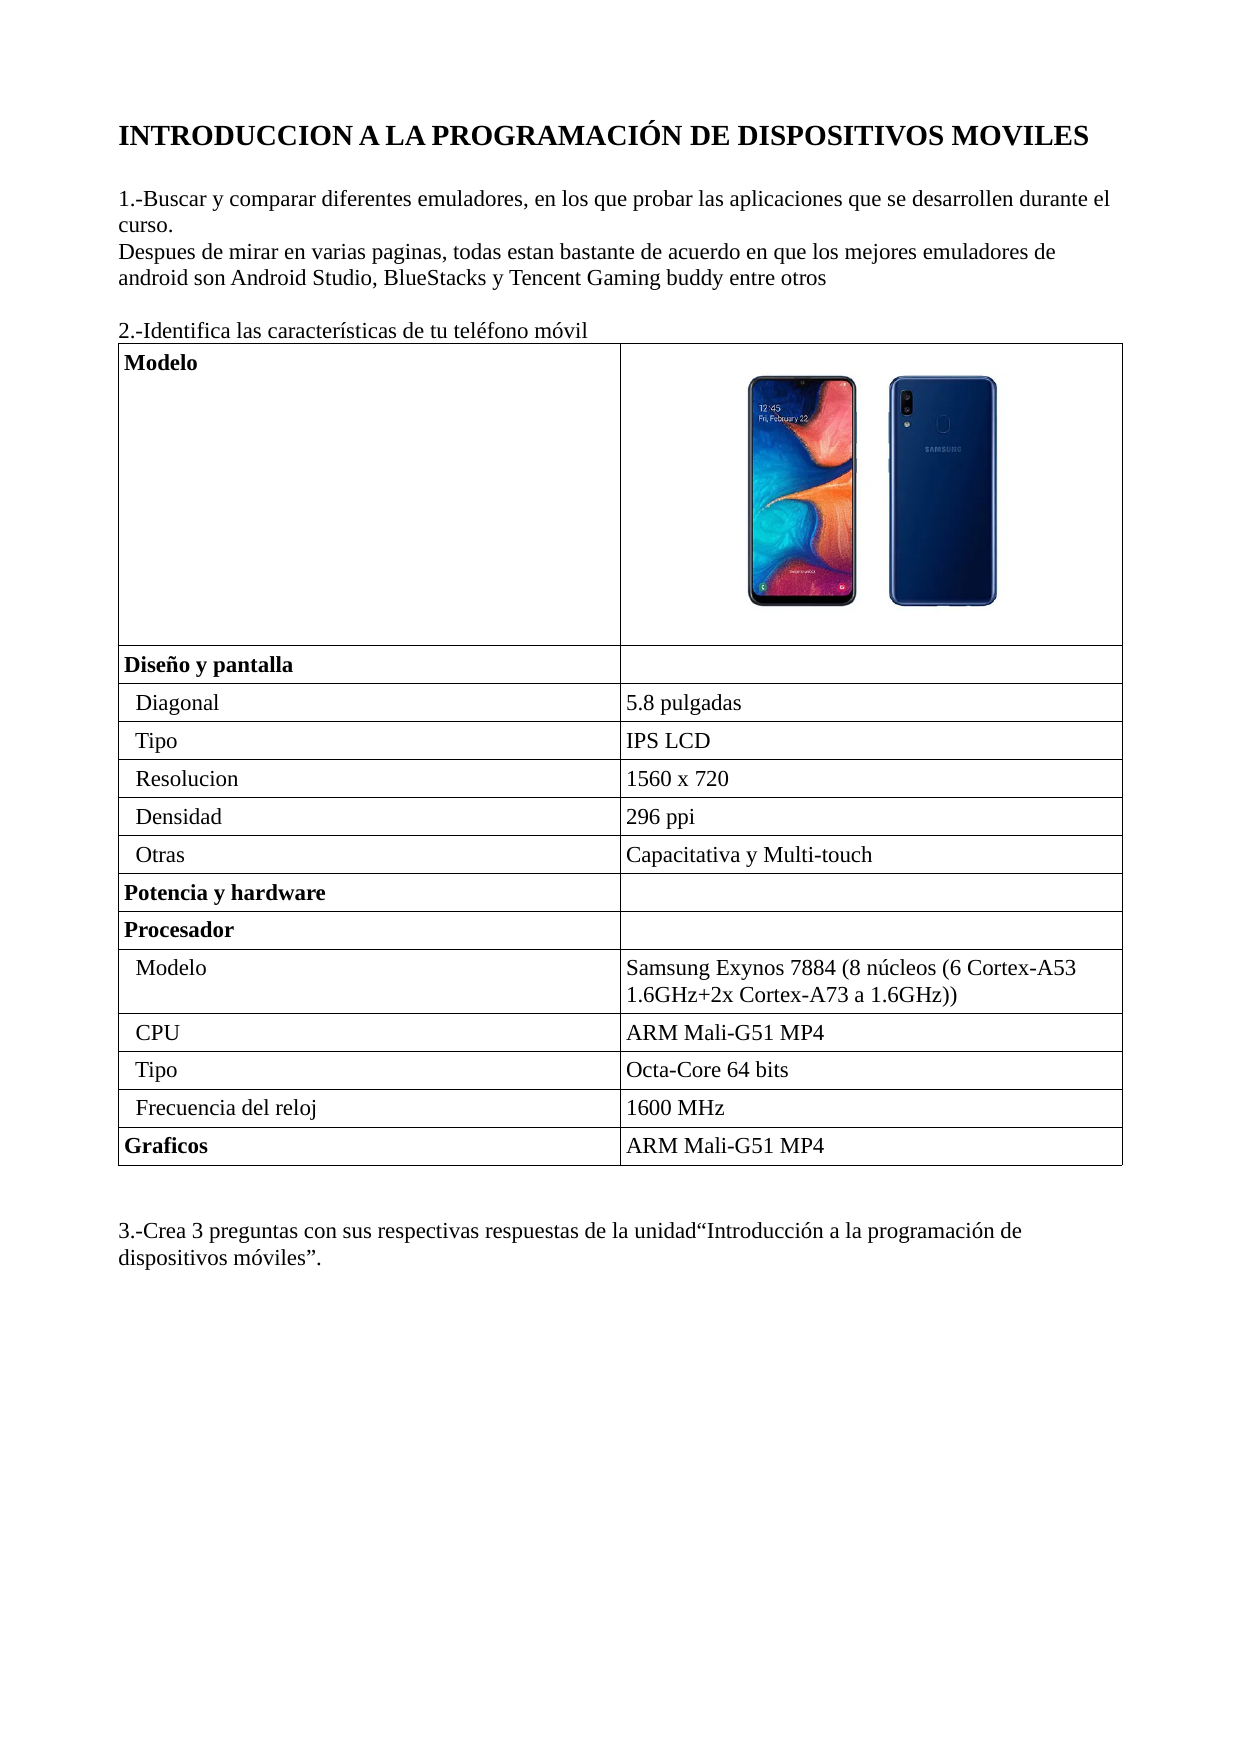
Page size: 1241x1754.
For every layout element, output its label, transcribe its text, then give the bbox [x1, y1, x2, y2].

table_cell Potencia y hardware [119, 874, 620, 911]
table_header [621, 344, 1122, 645]
table_cell 5.8 pulgadas [621, 684, 1122, 721]
text INTRODUCCION A LA PROGRAMACIÓN DE DISPOSITIVOS MOVILES [118, 118, 1122, 152]
table_cell Octa-Core 64 bits [621, 1052, 1122, 1089]
table_header Modelo [119, 344, 620, 645]
table_cell Frecuencia del reloj [119, 1090, 620, 1127]
table_cell [621, 912, 1122, 948]
table_cell Diagonal [119, 684, 620, 721]
table_cell Densidad [119, 798, 620, 835]
table_cell ARM Mali-G51 MP4 [621, 1014, 1122, 1051]
text 2.-Identifica las características de tu teléfono móvil [118, 317, 1122, 343]
table_cell Tipo [119, 1052, 620, 1089]
table_cell 1600 MHz [621, 1090, 1122, 1127]
table_cell 1560 x 720 [621, 760, 1122, 797]
table_cell Modelo [119, 950, 620, 1013]
table_cell Graficos [119, 1128, 620, 1164]
table_cell Tipo [119, 722, 620, 759]
table_cell 296 ppi [621, 798, 1122, 835]
text 1.-Buscar y comparar diferentes emuladores, en los que probar las aplicaciones que se desarrollen durante el curso. [118, 185, 1122, 238]
table_cell ARM Mali-G51 MP4 [621, 1128, 1122, 1164]
table_cell Procesador [119, 912, 620, 948]
table_cell CPU [119, 1014, 620, 1051]
table_cell [621, 646, 1122, 683]
table_cell IPS LCD [621, 722, 1122, 759]
picture [625, 367, 1117, 614]
table_cell Samsung Exynos 7884 (8 núcleos (6 Cortex-A53 1.6GHz+2x Cortex-A73 a 1.6GHz)) [621, 950, 1122, 1013]
table_cell Diseño y pantalla [119, 646, 620, 683]
text 3.-Crea 3 preguntas con sus respectivas respuestas de la unidad“Introducción a la programación de dispositivos móviles”. [118, 1217, 1122, 1270]
table_cell [621, 874, 1122, 911]
table_cell Resolucion [119, 760, 620, 797]
table_cell Capacitativa y Multi-touch [621, 836, 1122, 873]
table_cell Otras [119, 836, 620, 873]
text Despues de mirar en varias paginas, todas estan bastante de acuerdo en que los mejores emuladores de android son Android Studio, BlueStacks y Tencent Gaming buddy entre otros [118, 238, 1122, 291]
